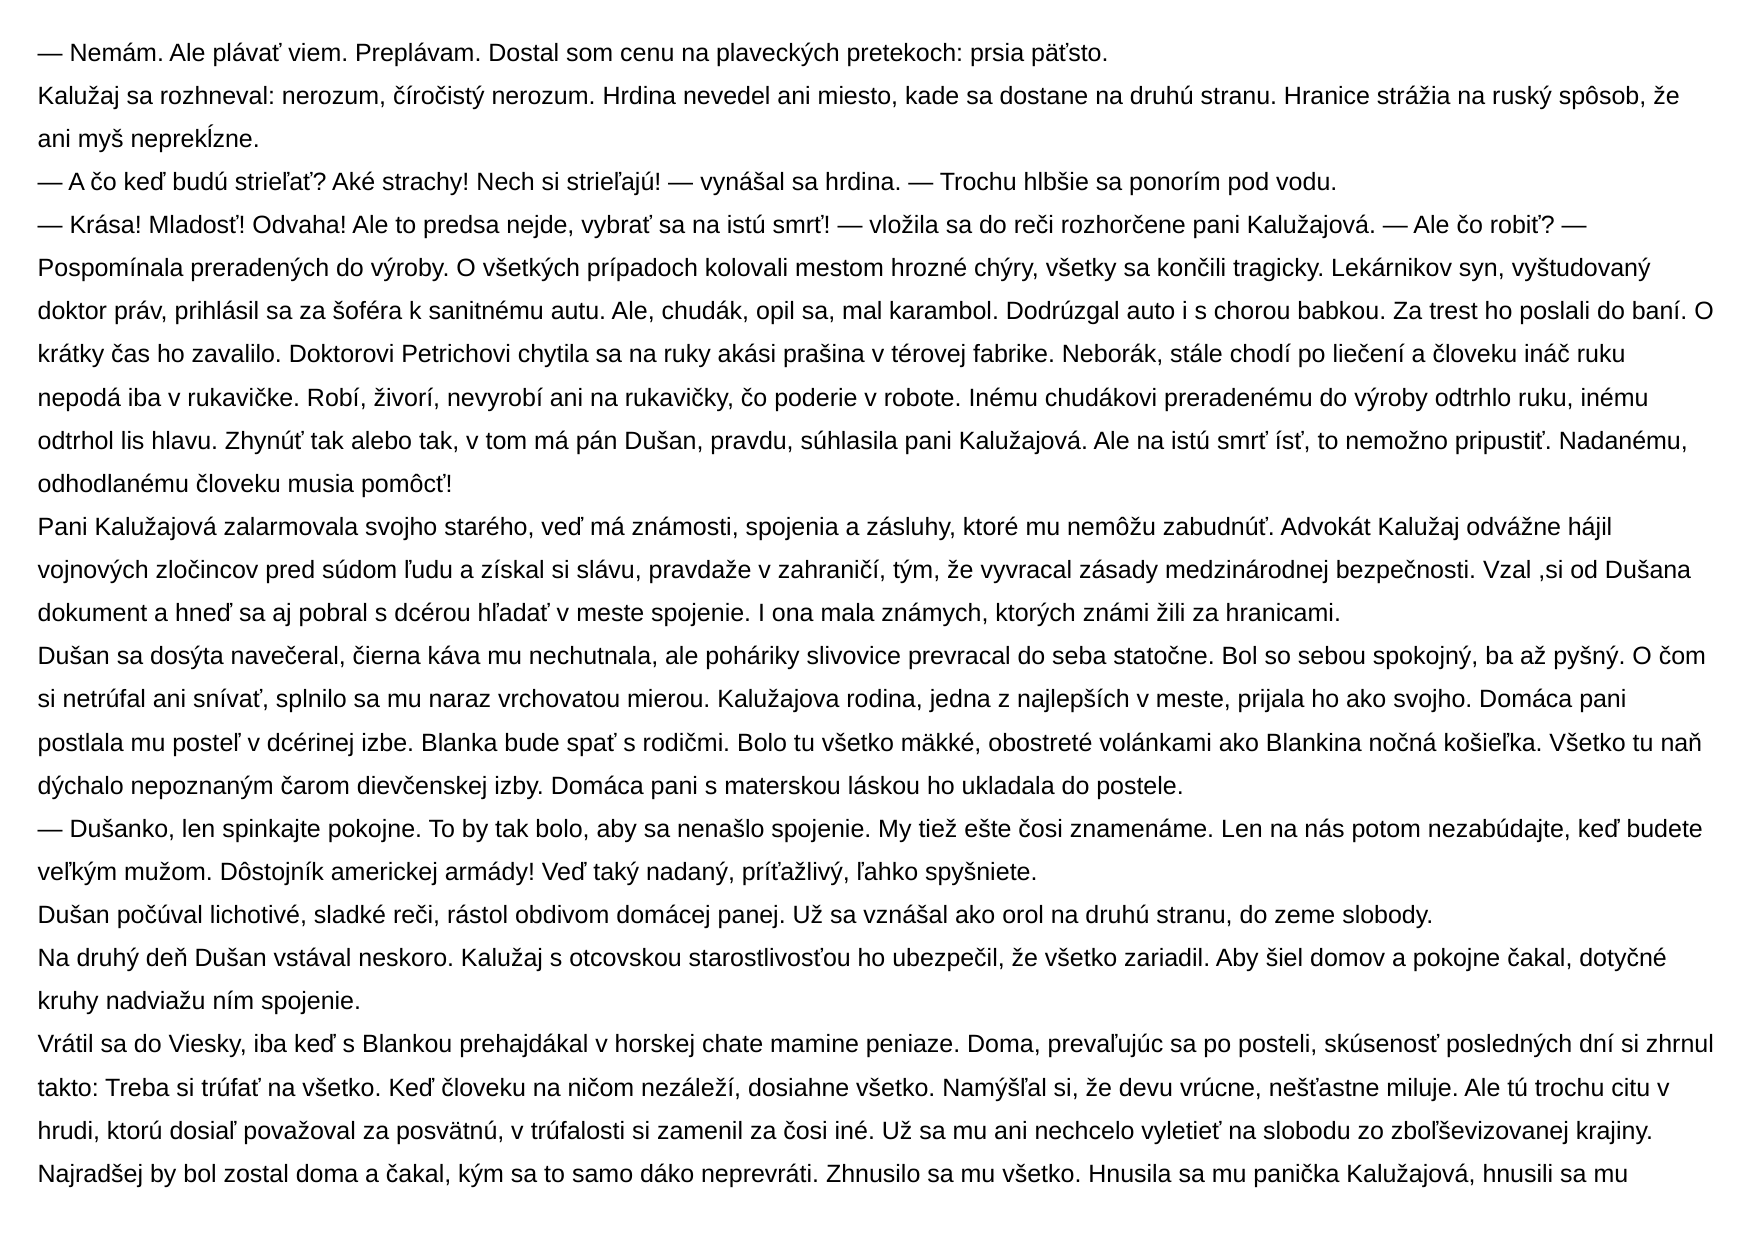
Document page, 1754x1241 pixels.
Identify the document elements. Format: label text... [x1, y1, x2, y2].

text Vrátil sa do Viesky, iba keď s Blankou prehajdákal v horskej chate mamine peniaze. Doma, prevaľujúc sa po posteli, skúsenosť posledných dní si zhrnul takto: Treba si trúfať na všetko. Keď človeku na ničom nezáleží, dosiahne všetko. Namýšľal si, že devu vrúcne, nešťastne miluje. Ale tú trochu citu v hrudi, ktorú dosiaľ považoval za posvätnú, v trúfalosti si zamenil za čosi iné. Už sa mu ani nechcelo vyletieť na slobodu zo zboľševizovanej krajiny. Najradšej by bol zostal doma a čakal, kým sa to samo dáko neprevráti. Zhnusilo sa mu všetko. Hnusila sa mu panička Kalužajová, hnusili sa mu [37, 1029, 1716, 1187]
text — A čo keď budú strieľať? Aké strachy! Nech si strieľajú! — vynášal sa hrdina. — Trochu hlbšie sa ponorím pod vodu. [37, 167, 1716, 196]
text Kalužaj sa rozhneval: nerozum, číročistý nerozum. Hrdina nevedel ani miesto, kade sa dostane na druhú stranu. Hranice strážia na ruský spôsob, že ani myš neprekĺzne. [37, 81, 1716, 152]
text Dušan počúval lichotivé, sladké reči, rástol obdivom domácej panej. Už sa vznášal ako orol na druhú stranu, do zeme slobody. [37, 900, 1716, 929]
text — Nemám. Ale plávať viem. Preplávam. Dostal som cenu na plaveckých pretekoch: prsia päťsto. [37, 37, 1716, 66]
text — Krása! Mladosť! Odvaha! Ale to predsa nejde, vybrať sa na istú smrť! — vložila sa do reči rozhorčene pani Kalužajová. — Ale čo robiť? — Pospomínala preradených do výroby. O všetkých prípadoch kolovali mestom hrozné chýry, všetky sa končili tragicky. Lekárnikov syn, vyštudovaný doktor práv, prihlásil sa za šoféra k sanitnému autu. Ale, chudák, opil sa, mal karambol. Dodrúzgal auto i s chorou babkou. Za trest ho poslali do baní. O krátky čas ho zavalilo. Doktorovi Petrichovi chytila sa na ruky akási prašina v térovej fabrike. Neborák, stále chodí po liečení a človeku ináč ruku nepodá iba v rukavičke. Robí, živorí, nevyrobí ani na rukavičky, čo poderie v robote. Inému chudákovi preradenému do výroby odtrhlo ruku, inému odtrhol lis hlavu. Zhynúť tak alebo tak, v tom má pán Dušan, pravdu, súhlasila pani Kalužajová. Ale na istú smrť ísť, to nemožno pripustiť. Nadanému, odhodlanému človeku musia pomôcť! [37, 210, 1716, 497]
text Dušan sa dosýta navečeral, čierna káva mu nechutnala, ale poháriky slivovice prevracal do seba statočne. Bol so sebou spokojný, ba až pyšný. O čom si netrúfal ani snívať, splnilo sa mu naraz vrchovatou mierou. Kalužajova rodina, jedna z najlepších v meste, prijala ho ako svojho. Domáca pani postlala mu posteľ v dcérinej izbe. Blanka bude spať s rodičmi. Bolo tu všetko mäkké, obostreté volánkami ako Blankina nočná košieľka. Všetko tu naň dýchalo nepoznaným čarom dievčenskej izby. Domáca pani s materskou láskou ho ukladala do postele. [37, 641, 1716, 799]
text — Dušanko, len spinkajte pokojne. To by tak bolo, aby sa nenašlo spojenie. My tiež ešte čosi znamenáme. Len na nás potom nezabúdajte, keď budete veľkým mužom. Dôstojník americkej armády! Veď taký nadaný, príťažlivý, ľahko spyšniete. [37, 814, 1716, 886]
text Na druhý deň Dušan vstával neskoro. Kalužaj s otcovskou starostlivosťou ho ubezpečil, že všetko zariadil. Aby šiel domov a pokojne čakal, dotyčné kruhy nadviažu ním spojenie. [37, 943, 1716, 1015]
text Pani Kalužajová zalarmovala svojho starého, veď má známosti, spojenia a zásluhy, ktoré mu nemôžu zabudnúť. Advokát Kalužaj odvážne hájil vojnových zločincov pred súdom ľudu a získal si slávu, pravdaže v zahraničí, tým, že vyvracal zásady medzinárodnej bezpečnosti. Vzal ,si od Dušana dokument a hneď sa aj pobral s dcérou hľadať v meste spojenie. I ona mala známych, ktorých známi žili za hranicami. [37, 512, 1716, 627]
